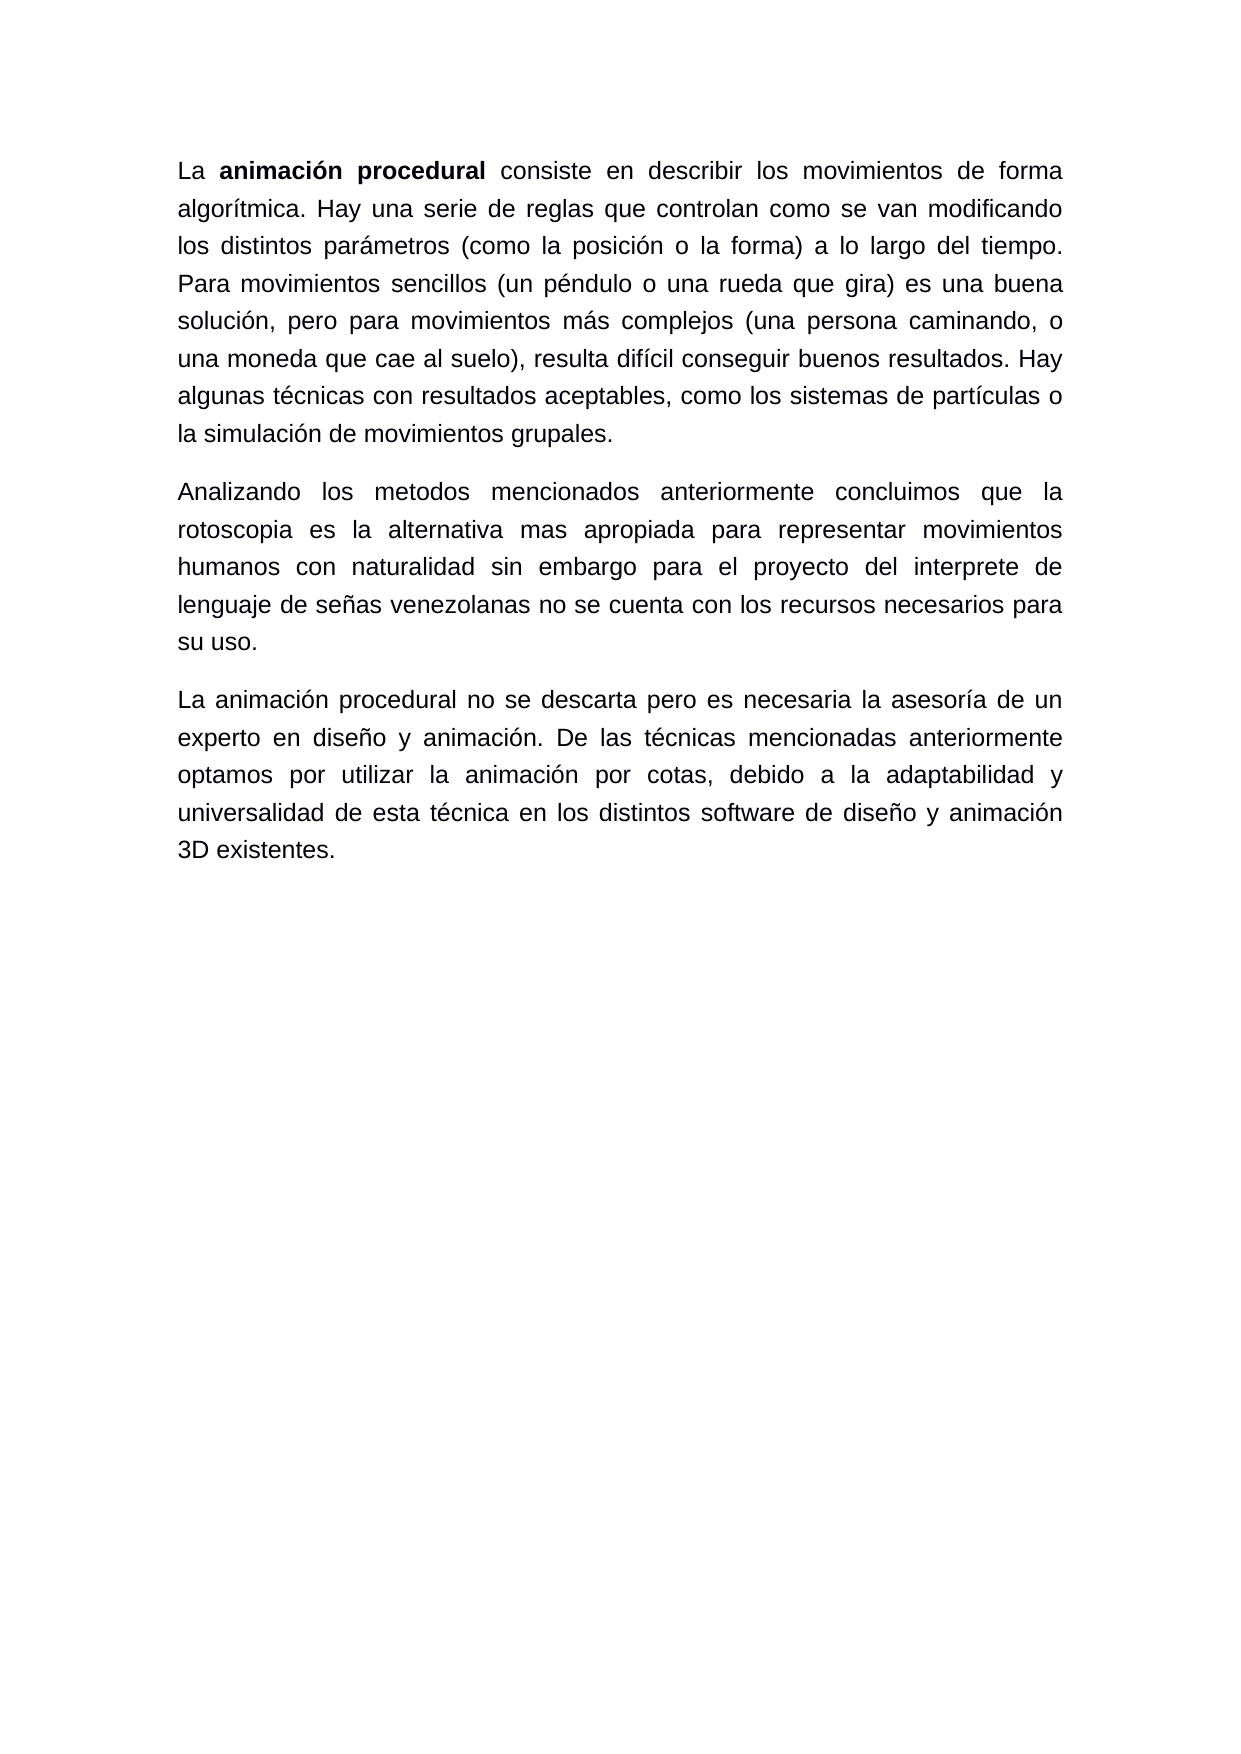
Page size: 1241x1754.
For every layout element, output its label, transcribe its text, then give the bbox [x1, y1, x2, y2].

text La animación procedural no se descarta pero es necesaria la asesoría de un experto en diseño y animación. De las técnicas mencionadas anteriormente optamos por utilizar la animación por cotas, debido a la adaptabilidad y universalidad de esta técnica en los distintos software de diseño y animación 3D existentes. [177, 677, 1063, 864]
text La animación procedural consiste en describir los movimientos de forma algorítmica. Hay una serie de reglas que controlan como se van modificando los distintos parámetros (como la posición o la forma) a lo largo del tiempo. Para movimientos sencillos (un péndulo o una rueda que gira) es una buena solución, pero para movimientos más complejos (una persona caminando, o una moneda que cae al suelo), resulta difícil conseguir buenos resultados. Hay algunas técnicas con resultados aceptables, como los sistemas de partículas o la simulación de movimientos grupales. [177, 148, 1063, 448]
text Analizando los metodos mencionados anteriormente concluimos que la rotoscopia es la alternativa mas apropiada para representar movimientos humanos con naturalidad sin embargo para el proyecto del interprete de lenguaje de señas venezolanas no se cuenta con los recursos necesarios para su uso. [177, 468, 1063, 656]
